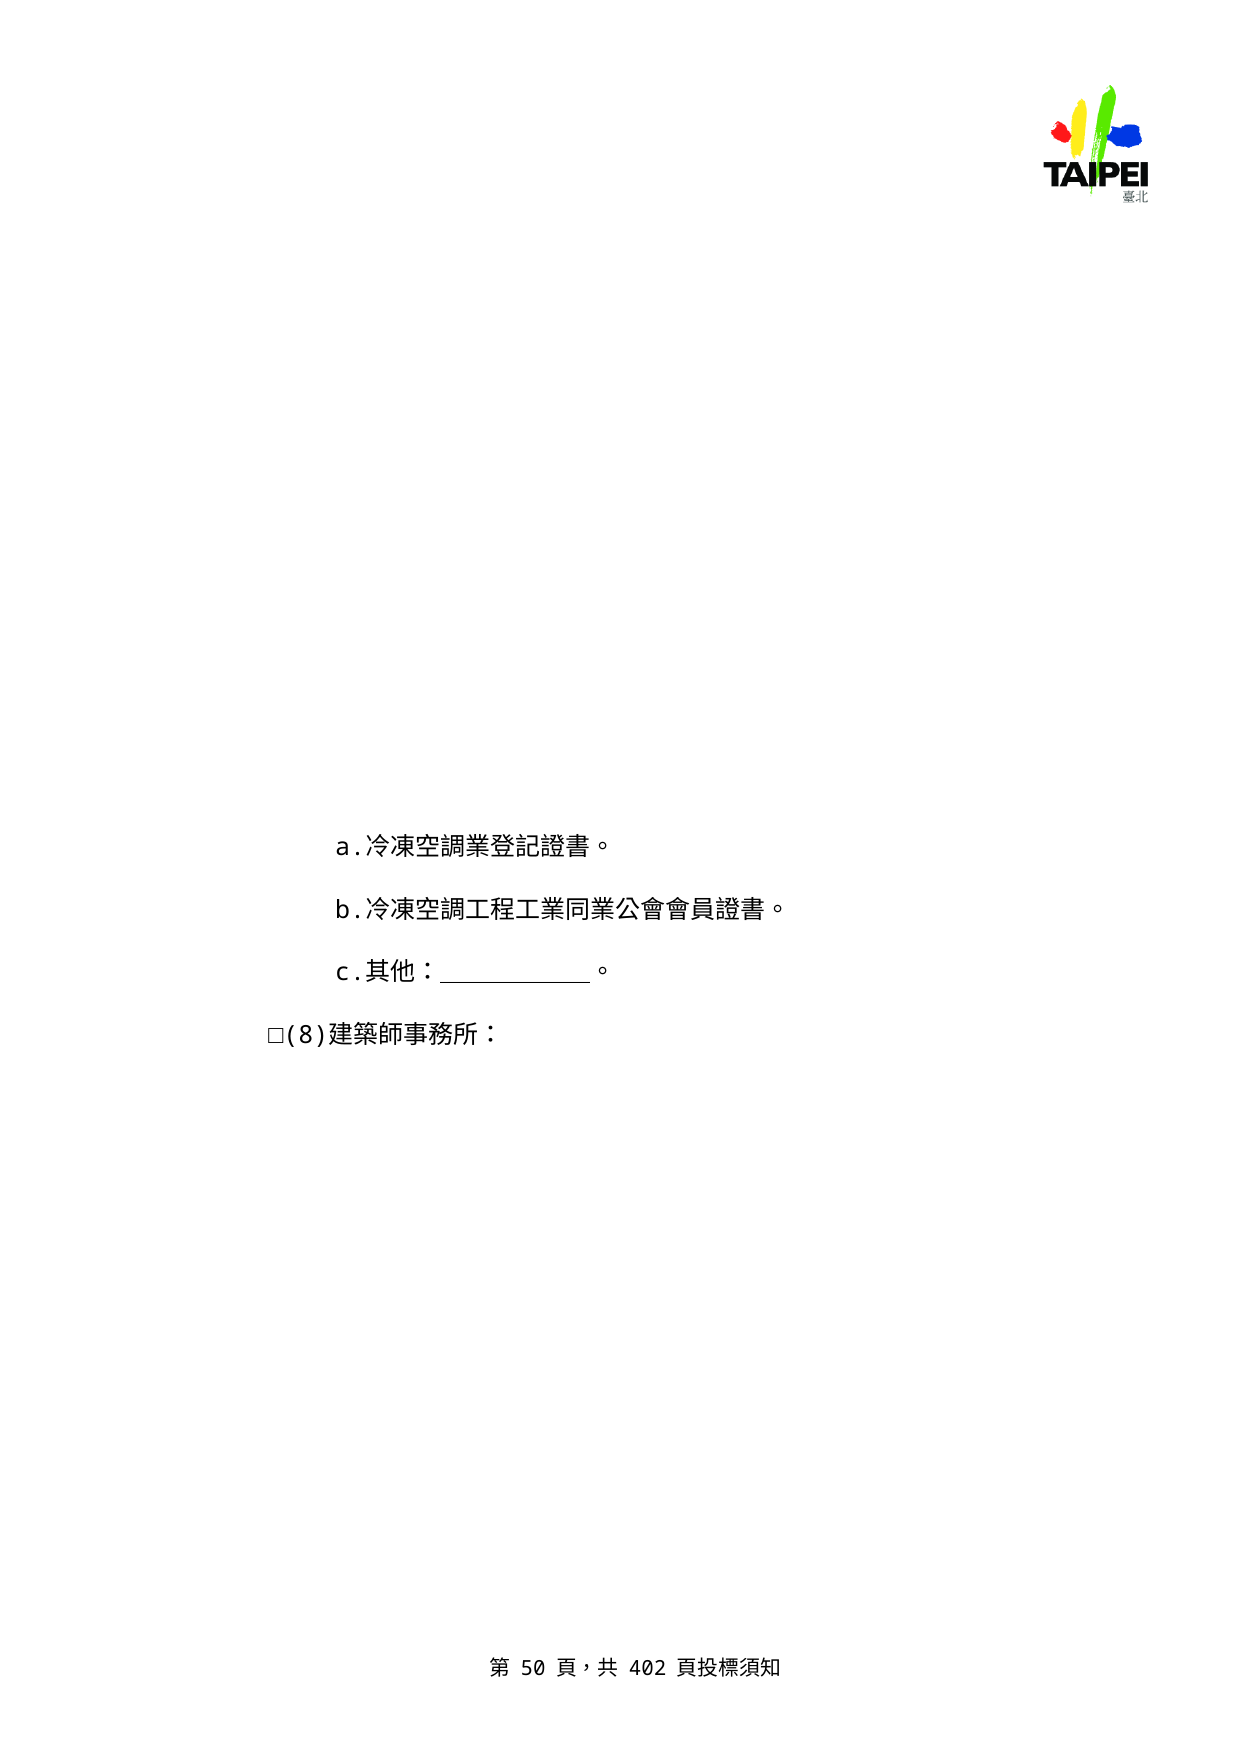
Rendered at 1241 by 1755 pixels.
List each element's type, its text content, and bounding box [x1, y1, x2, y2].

text □(8)建築師事務所： [268, 991, 1152, 1053]
text b.冷凍空調工程工業同業公會會員證書。 [335, 866, 1152, 928]
text c.其他：＿＿＿＿＿＿。 [335, 928, 1152, 991]
text a.冷凍空調業登記證書。 [335, 803, 1152, 866]
